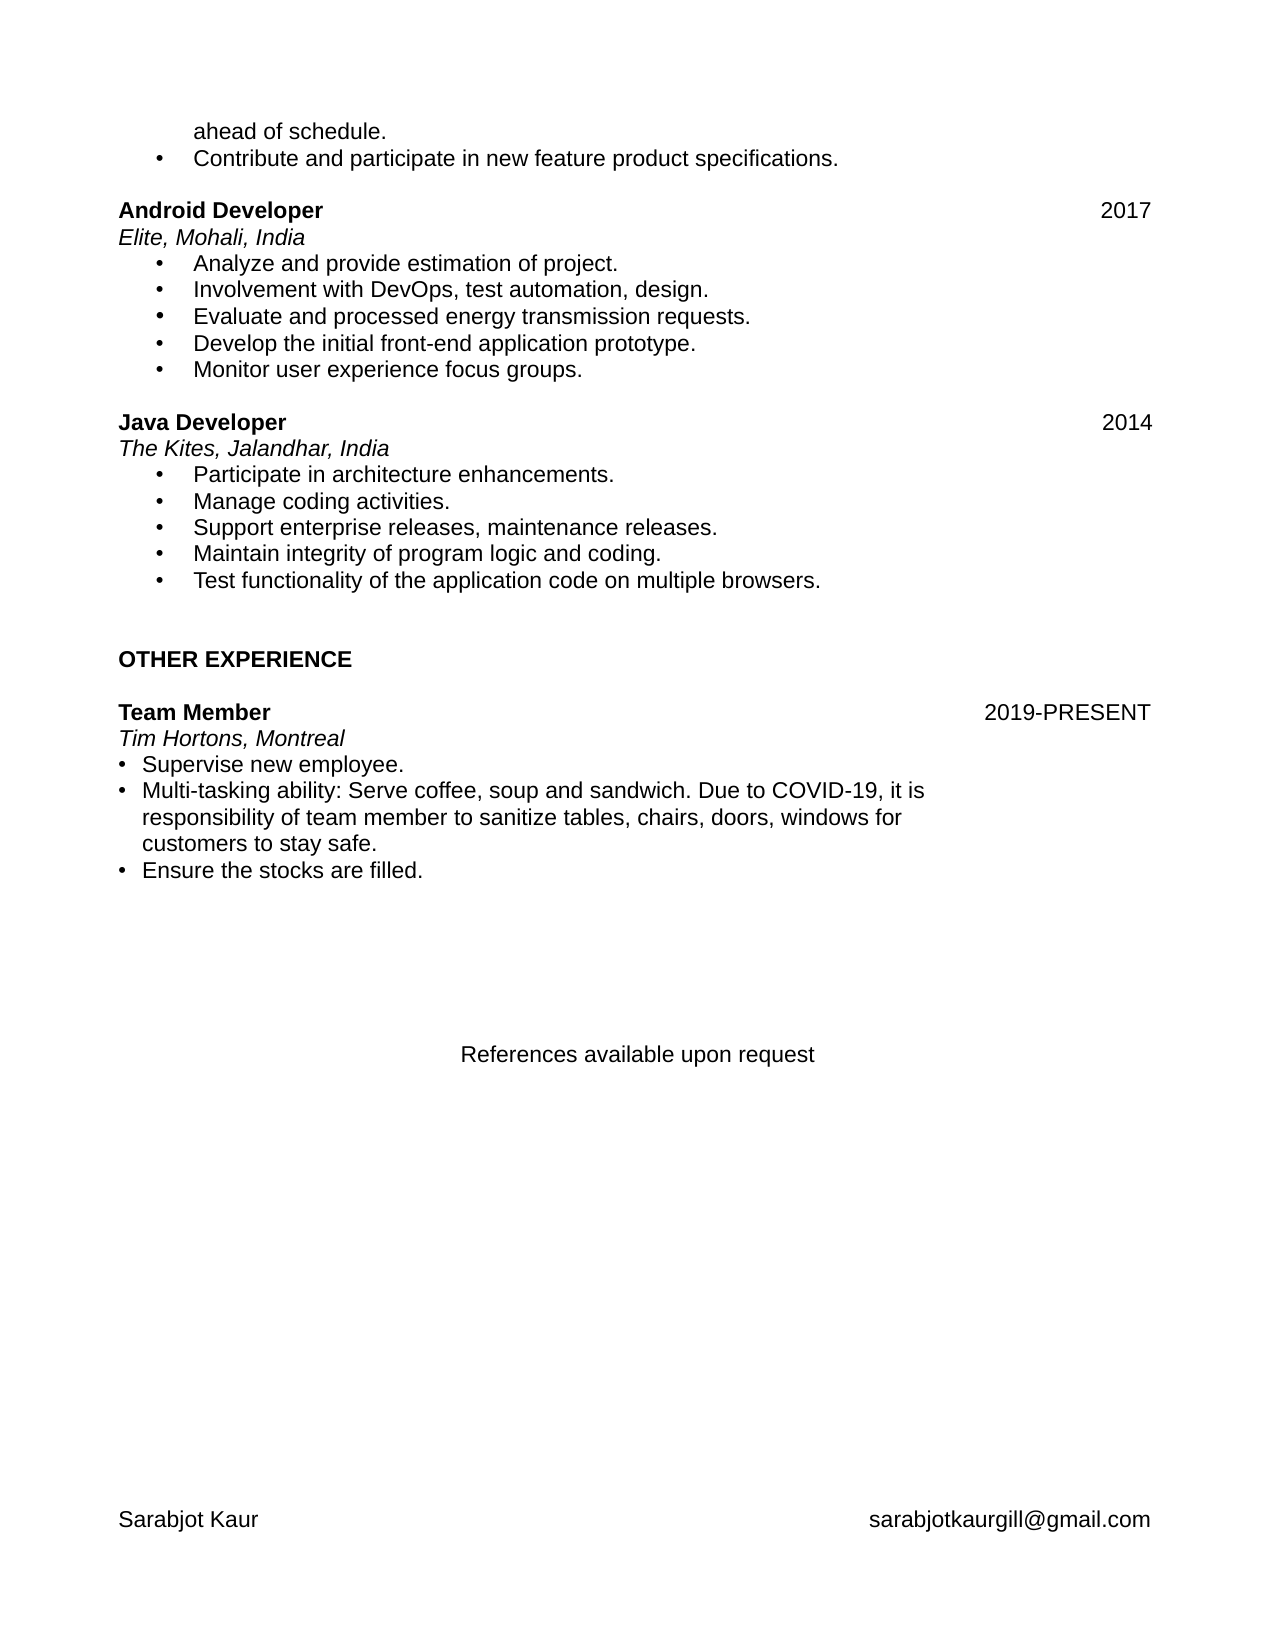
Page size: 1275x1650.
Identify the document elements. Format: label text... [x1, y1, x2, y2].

list Develop the initial front-end application prototype. [156, 329, 1157, 356]
text Tim Hortons, Montreal [118, 725, 1157, 751]
list Analyze and provide estimation of project. [156, 250, 1157, 276]
text The Kites, Jalandhar, India [118, 435, 1157, 461]
list Support enterprise releases, maintenance releases. [156, 514, 1157, 540]
list Contribute and participate in new feature product specifications. [156, 144, 1157, 171]
text Elite, Mohali, India [118, 223, 1157, 250]
list responsibility of team member to sanitize tables, chairs, doors, windows for [118, 804, 1157, 830]
text Java Developer 2014 [118, 408, 1157, 435]
list ahead of schedule. [156, 118, 1157, 144]
list Maintain integrity of program logic and coding. [156, 540, 1157, 567]
list Monitor user experience focus groups. [156, 356, 1157, 382]
list Multi-tasking ability: Serve coffee, soup and sandwich. Due to COVID-19, it is [118, 777, 1157, 804]
text Team Member 2019-PRESENT [118, 698, 1157, 725]
list Test functionality of the application code on multiple browsers. [156, 567, 1157, 593]
list Manage coding activities. [156, 488, 1157, 514]
text References available upon request [118, 1041, 1157, 1067]
list Involvement with DevOps, test automation, design. [156, 276, 1157, 303]
list Supervise new employee. [118, 751, 1157, 777]
list Ensure the stocks are filled. [118, 857, 1157, 883]
text OTHER EXPERIENCE [118, 646, 1157, 672]
list customers to stay safe. [118, 830, 1157, 857]
list Evaluate and processed energy transmission requests. [156, 303, 1157, 329]
list Participate in architecture enhancements. [156, 461, 1157, 488]
text Android Developer 2017 [118, 197, 1157, 223]
